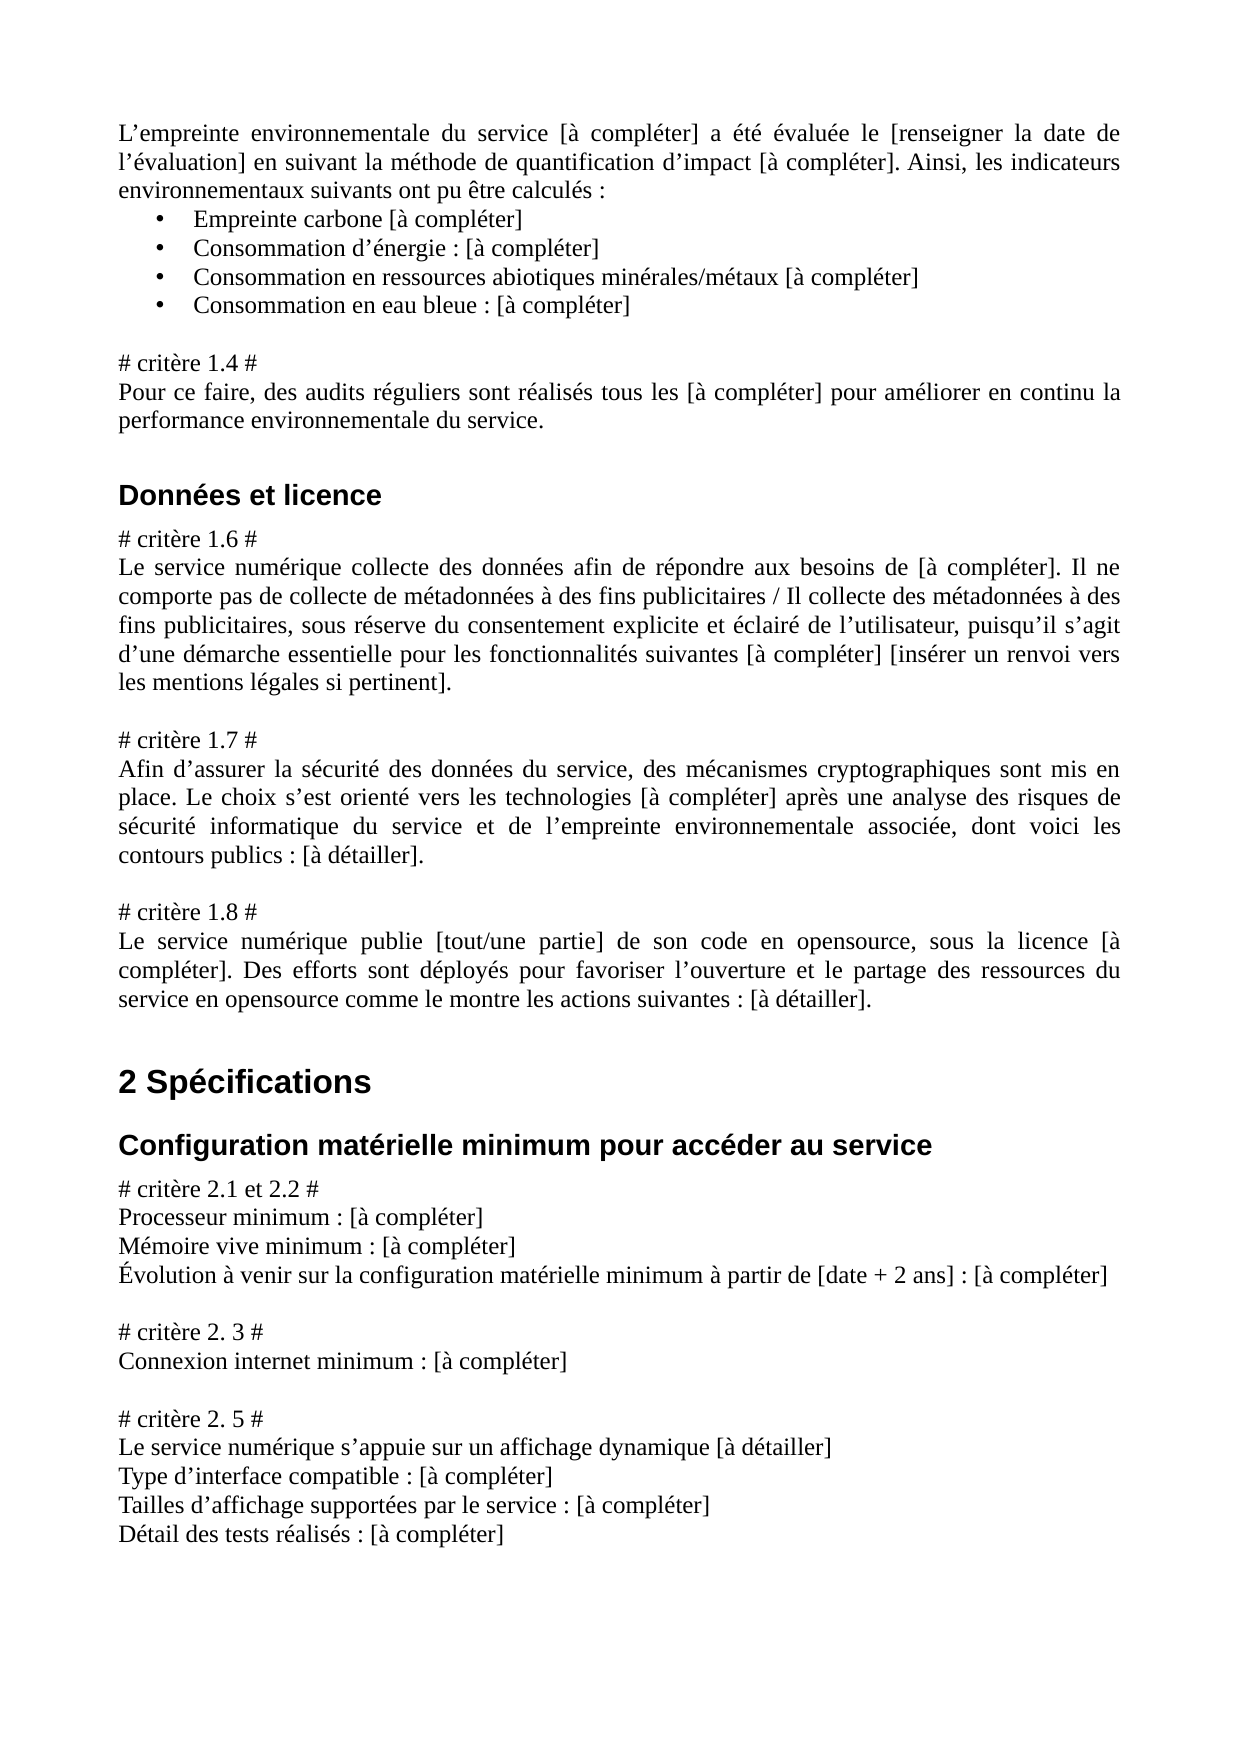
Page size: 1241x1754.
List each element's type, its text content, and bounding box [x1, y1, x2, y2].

list Empreinte carbone [à compléter] [156, 204, 1122, 233]
text L’empreinte environnementale du service [à compléter] a été évaluée le [renseigner la date de l’évaluation] en suivant la méthode de quantification d’impact [à compléter]. Ainsi, les indicateurs environnementaux suivants ont pu être calculés : [118, 118, 1122, 204]
list Consommation en ressources abiotiques minérales/métaux [à compléter] [156, 262, 1122, 291]
list Consommation d’énergie : [à compléter] [156, 233, 1122, 262]
text Pour ce faire, des audits réguliers sont réalisés tous les [à compléter] pour améliorer en continu la performance environnementale du service. [118, 377, 1122, 434]
text Tailles d’affichage supportées par le service : [à compléter] [118, 1490, 1122, 1519]
text Processeur minimum : [à compléter] [118, 1202, 1122, 1231]
list Consommation en eau bleue : [à compléter] [156, 291, 1122, 319]
subtitle Données et licence [118, 478, 1122, 511]
text # critère 1.6 # [118, 524, 1122, 552]
text Évolution à venir sur la configuration matérielle minimum à partir de [date + 2 ans] : [à compléter] [118, 1260, 1122, 1289]
text Le service numérique publie [tout/une partie] de son code en opensource, sous la licence [à compléter]. Des efforts sont déployés pour favoriser l’ouverture et le partage des ressources du service en opensource comme le montre les actions suivantes : [à détailler]. [118, 926, 1122, 1012]
text Mémoire vive minimum : [à compléter] [118, 1231, 1122, 1260]
text # critère 2. 3 # [118, 1317, 1122, 1346]
text Le service numérique collecte des données afin de répondre aux besoins de [à compléter]. Il ne comporte pas de collecte de métadonnées à des fins publicitaires / Il collecte des métadonnées à des fins publicitaires, sous réserve du consentement explicite et éclairé de l’utilisateur, puisqu’il s’agit d’une démarche essentielle pour les fonctionnalités suivantes [à compléter] [insérer un renvoi vers les mentions légales si pertinent]. [118, 552, 1122, 696]
text Afin d’assurer la sécurité des données du service, des mécanismes cryptographiques sont mis en place. Le choix s’est orienté vers les technologies [à compléter] après une analyse des risques de sécurité informatique du service et de l’empreinte environnementale associée, dont voici les contours publics : [à détailler]. [118, 754, 1122, 869]
subtitle Configuration matérielle minimum pour accéder au service [118, 1128, 1122, 1161]
text # critère 1.8 # [118, 897, 1122, 926]
text Le service numérique s’appuie sur un affichage dynamique [à détailler] [118, 1432, 1122, 1461]
text Type d’interface compatible : [à compléter] [118, 1461, 1122, 1490]
text # critère 1.4 # [118, 348, 1122, 377]
text Détail des tests réalisés : [à compléter] [118, 1519, 1122, 1547]
text # critère 2. 5 # [118, 1404, 1122, 1432]
text # critère 2.1 et 2.2 # [118, 1174, 1122, 1202]
text # critère 1.7 # [118, 725, 1122, 754]
text Connexion internet minimum : [à compléter] [118, 1346, 1122, 1375]
subtitle 2 Spécifications [118, 1062, 1122, 1101]
